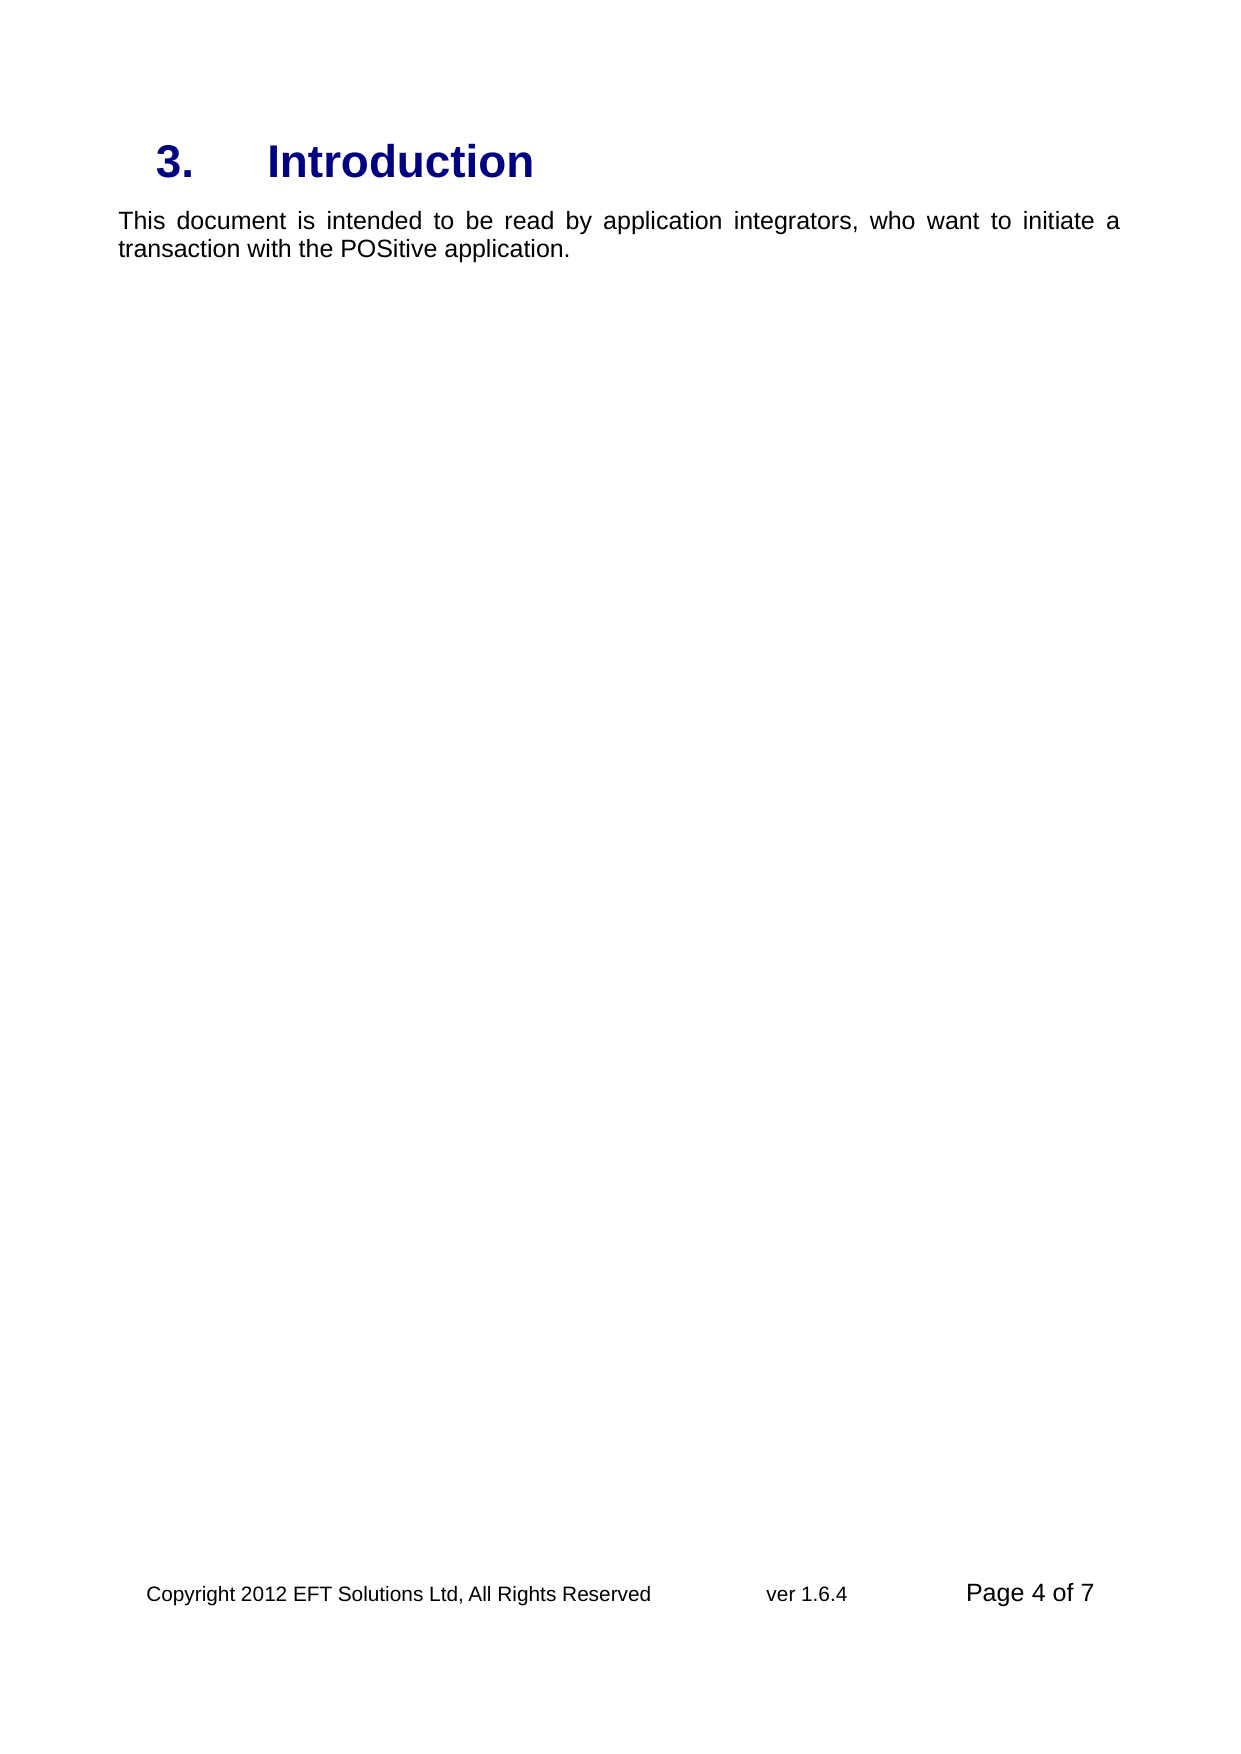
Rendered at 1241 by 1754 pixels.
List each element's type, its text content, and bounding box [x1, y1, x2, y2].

subtitle Introduction [156, 135, 1122, 188]
text This document is intended to be read by application integrators, who want to initiate a transaction with the POSitive application. [118, 206, 1122, 263]
